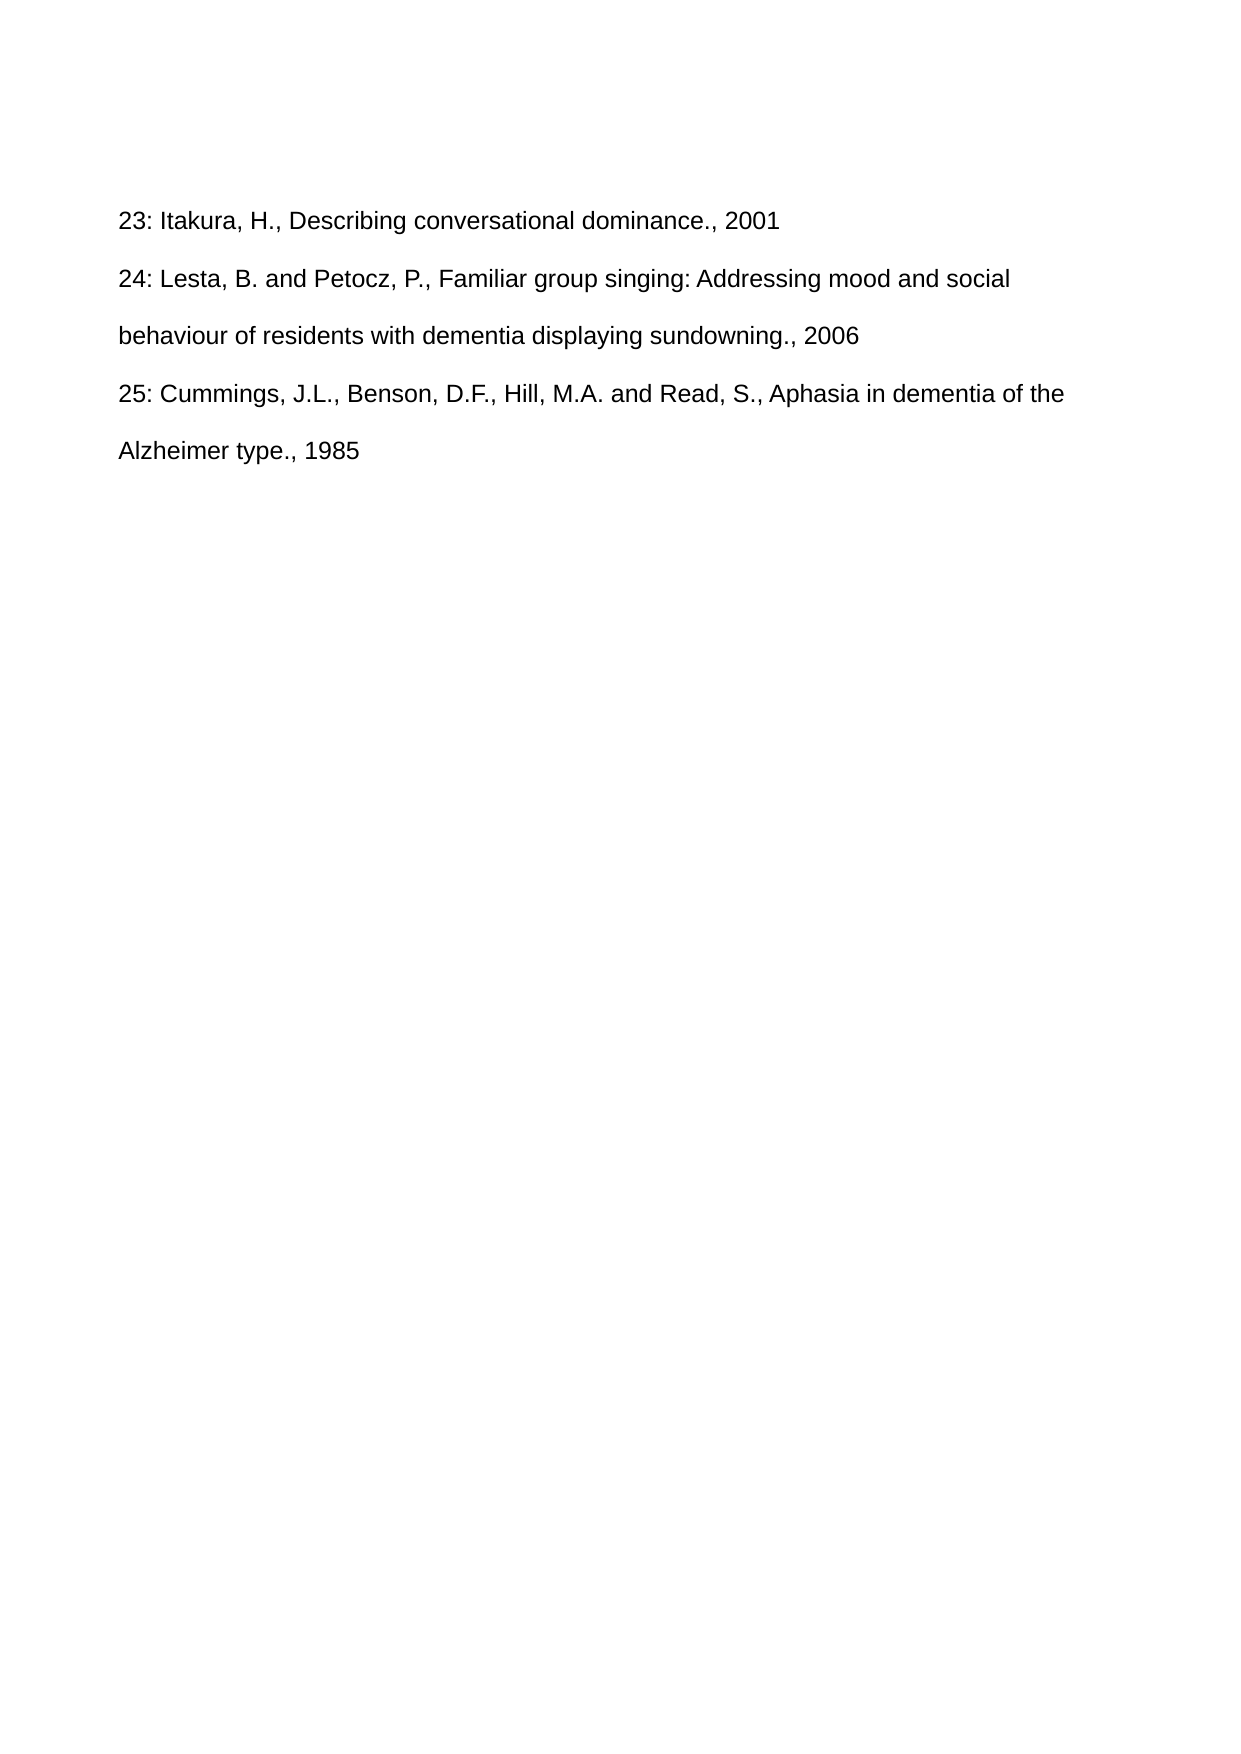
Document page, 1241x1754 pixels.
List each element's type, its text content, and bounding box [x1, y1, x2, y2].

text 23: Itakura, H., Describing conversational dominance., 2001 [118, 206, 1122, 235]
text 25: Cummings, J.L., Benson, D.F., Hill, M.A. and Read, S., Aphasia in dementia of the Alzheimer type., 1985 [118, 379, 1122, 465]
text 24: Lesta, B. and Petocz, P., Familiar group singing: Addressing mood and social behaviour of residents with dementia displaying sundowning., 2006 [118, 264, 1122, 350]
